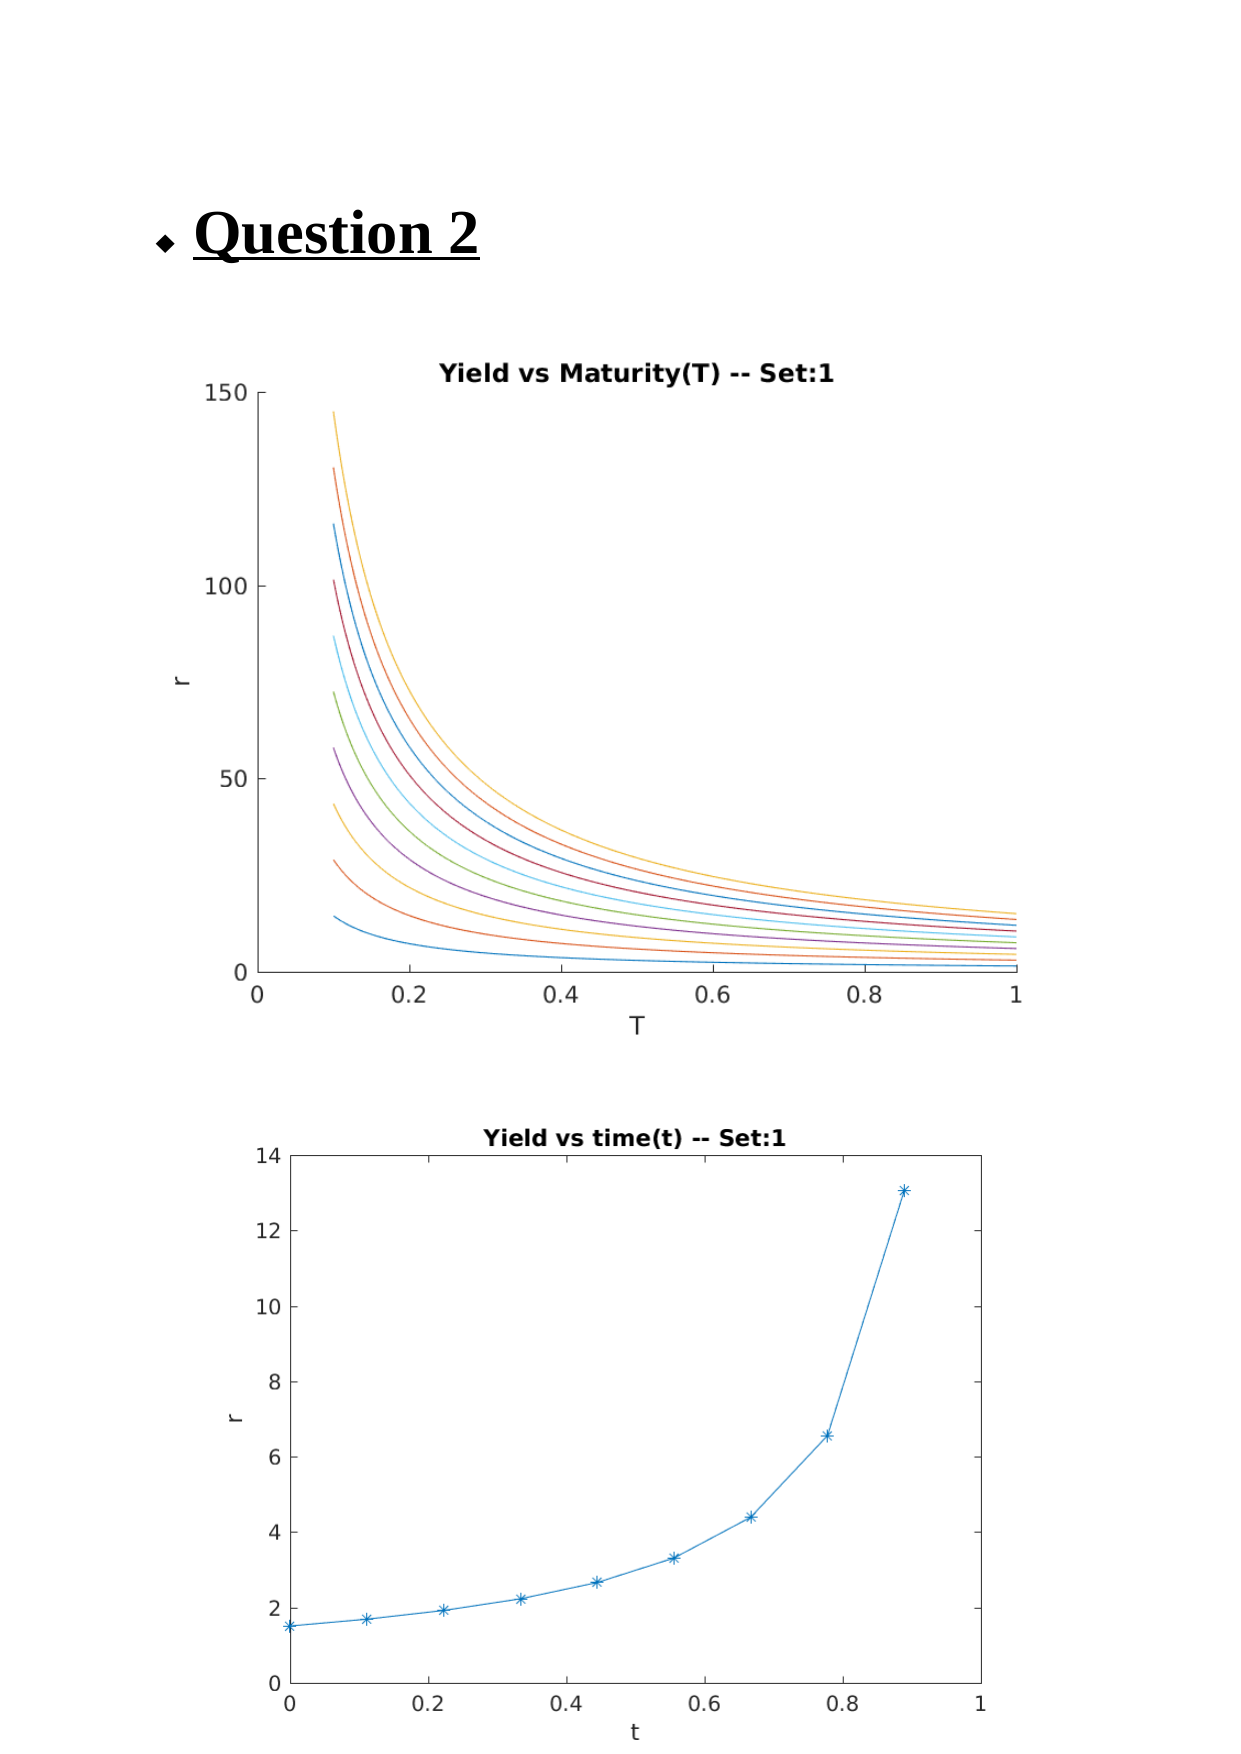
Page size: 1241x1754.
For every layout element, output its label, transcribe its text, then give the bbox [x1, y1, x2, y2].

picture [130, 338, 1110, 1050]
list Question 2 [156, 195, 1122, 267]
picture [174, 1107, 1066, 1754]
